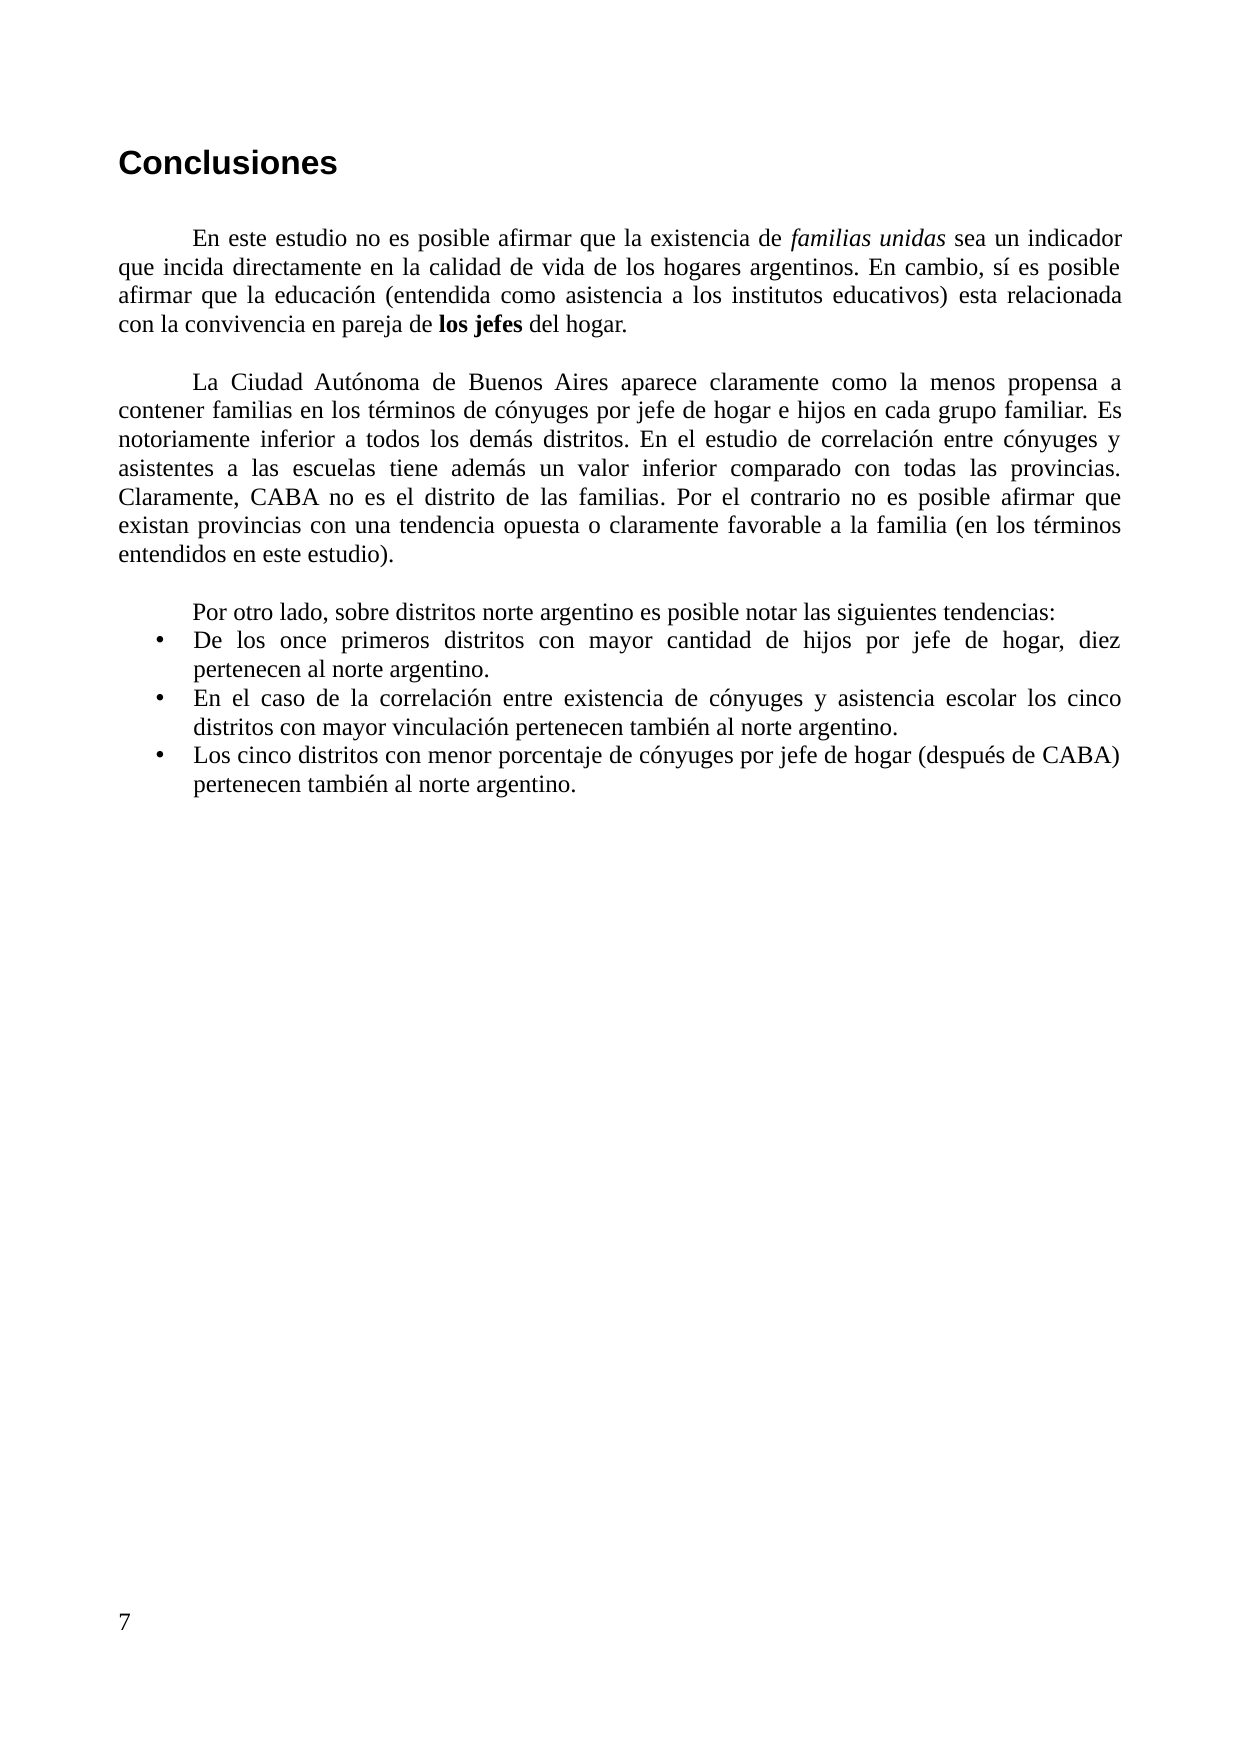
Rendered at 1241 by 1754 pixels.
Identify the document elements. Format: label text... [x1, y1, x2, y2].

text En este estudio no es posible afirmar que la existencia de familias unidas sea un indicador que incida directamente en la calidad de vida de los hogares argentinos. En cambio, sí es posible afirmar que la educación (entendida como asistencia a los institutos educativos) esta relacionada con la convivencia en pareja de los jefes del hogar. [118, 223, 1122, 338]
text Por otro lado, sobre distritos norte argentino es posible notar las siguientes tendencias: [118, 597, 1122, 626]
text La Ciudad Autónoma de Buenos Aires aparece claramente como la menos propensa a contener familias en los términos de cónyuges por jefe de hogar e hijos en cada grupo familiar. Es notoriamente inferior a todos los demás distritos. En el estudio de correlación entre cónyuges y asistentes a las escuelas tiene además un valor inferior comparado con todas las provincias. Claramente, CABA no es el distrito de las familias. Por el contrario no es posible afirmar que existan provincias con una tendencia opuesta o claramente favorable a la familia (en los términos entendidos en este estudio). [118, 367, 1122, 568]
list En el caso de la correlación entre existencia de cónyuges y asistencia escolar los cinco distritos con mayor vinculación pertenecen también al norte argentino. [156, 683, 1122, 741]
subtitle Conclusiones [118, 143, 1122, 182]
list De los once primeros distritos con mayor cantidad de hijos por jefe de hogar, diez pertenecen al norte argentino. [156, 626, 1122, 683]
list Los cinco distritos con menor porcentaje de cónyuges por jefe de hogar (después de CABA) pertenecen también al norte argentino. [156, 741, 1122, 798]
